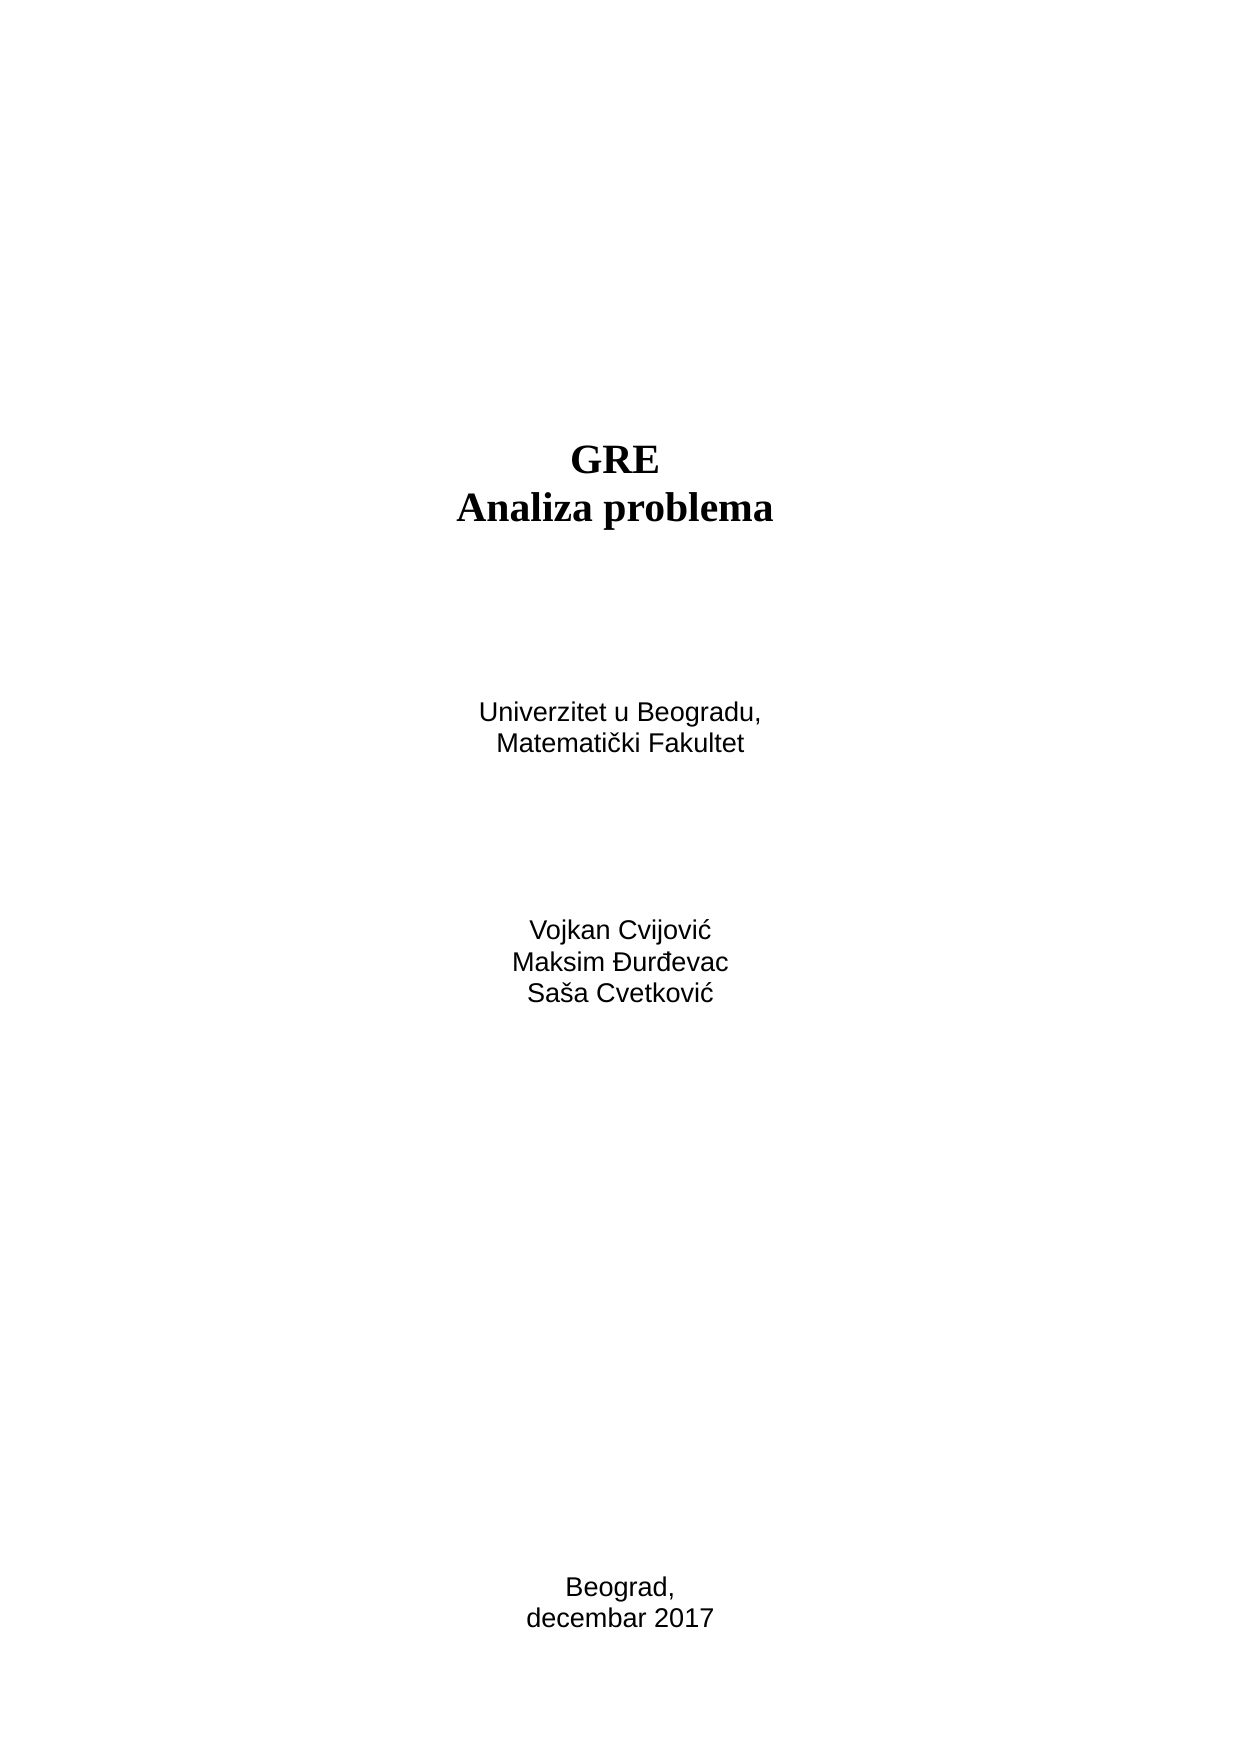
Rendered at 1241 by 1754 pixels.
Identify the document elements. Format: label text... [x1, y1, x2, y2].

text Saša Cvetković [118, 977, 1122, 1008]
text Beograd, [118, 1571, 1122, 1602]
text decembar 2017 [118, 1602, 1122, 1633]
text Maksim Đurđevac [118, 946, 1122, 977]
text Analiza problema [118, 482, 1122, 530]
text GRE [118, 434, 1122, 482]
text Matematički Fakultet [118, 727, 1122, 758]
text Vojkan Cvijović [118, 914, 1122, 946]
text Univerzitet u Beogradu, [118, 696, 1122, 727]
